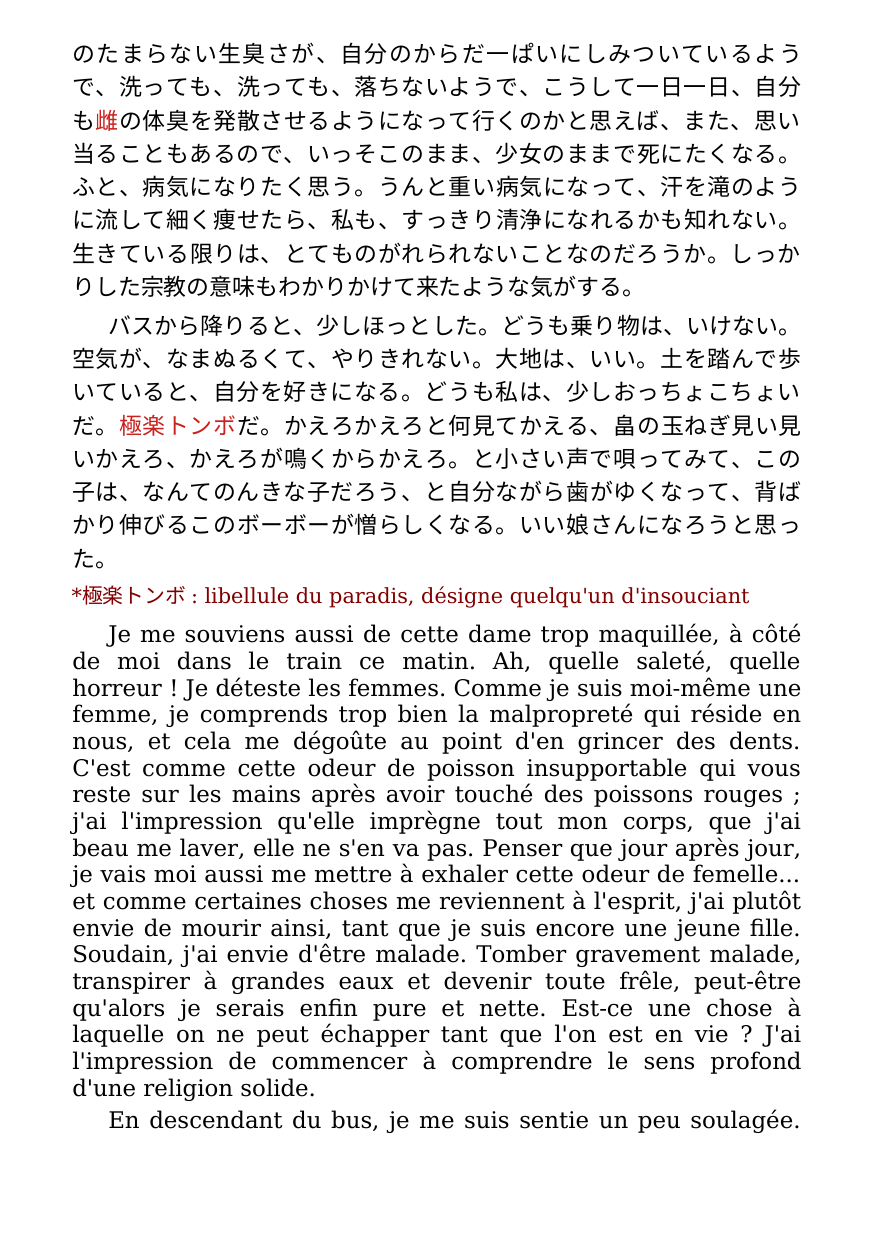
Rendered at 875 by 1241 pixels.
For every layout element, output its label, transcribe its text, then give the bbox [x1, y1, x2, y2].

text バスから降りると、少しほっとした。どうも乗り物は、いけない。空気が、なまぬるくて、やりきれない。大地は、いい。土を踏んで歩いていると、自分を好きになる。どうも私は、少しおっちょこちょいだ。極楽トンボだ。かえろかえろと何見てかえる、畠の玉ねぎ見い見いかえろ、かえろが鳴くからかえろ。と小さい声で唄ってみて、この子は、なんてのんきな子だろう、と自分ながら歯がゆくなって、背ばかり伸びるこのボーボーが憎らしくなる。いい娘さんになろうと思った。 [72, 308, 802, 574]
text *極楽トンボ : libellule du paradis, désigne quelqu'un d'insouciant [71, 579, 803, 610]
text のたまらない生臭さが、自分のからだ一ぱいにしみついているようで、洗っても、洗っても、落ちないようで、こうして一日一日、自分も雌の体臭を発散させるようになって行くのかと思えば、また、思い当ることもあるので、いっそこのまま、少女のままで死にたくなる。ふと、病気になりたく思う。うんと重い病気になって、汗を滝のように流して細く痩せたら、私も、すっきり清浄になれるかも知れない。生きている限りは、とてものがれられないことなのだろうか。しっかりした宗教の意味もわかりかけて来たような気がする。 [72, 36, 802, 302]
text En descendant du bus, je me suis sentie un peu soulagée. [72, 1108, 802, 1134]
text Je me souviens aussi de cette dame trop maquillée, à côté de moi dans le train ce matin. Ah, quelle saleté, quelle horreur ! Je déteste les femmes. Comme je suis moi-même une femme, je comprends trop bien la malpropreté qui réside en nous, et cela me dégoûte au point d'en grincer des dents. C'est comme cette odeur de poisson insupportable qui vous reste sur les mains après avoir touché des poissons rouges ; j'ai l'impression qu'elle imprègne tout mon corps, que j'ai beau me laver, elle ne s'en va pas. Penser que jour après jour, je vais moi aussi me mettre à exhaler cette odeur de femelle... et comme certaines choses me reviennent à l'esprit, j'ai plutôt envie de mourir ainsi, tant que je suis encore une jeune fille. Soudain, j'ai envie d'être malade. Tomber gravement malade, transpirer à grandes eaux et devenir toute frêle, peut-être qu'alors je serais enfin pure et nette. Est-ce une chose à laquelle on ne peut échapper tant que l'on est en vie ? J'ai l'impression de commencer à comprendre le sens profond d'une religion solide. [72, 622, 802, 1102]
